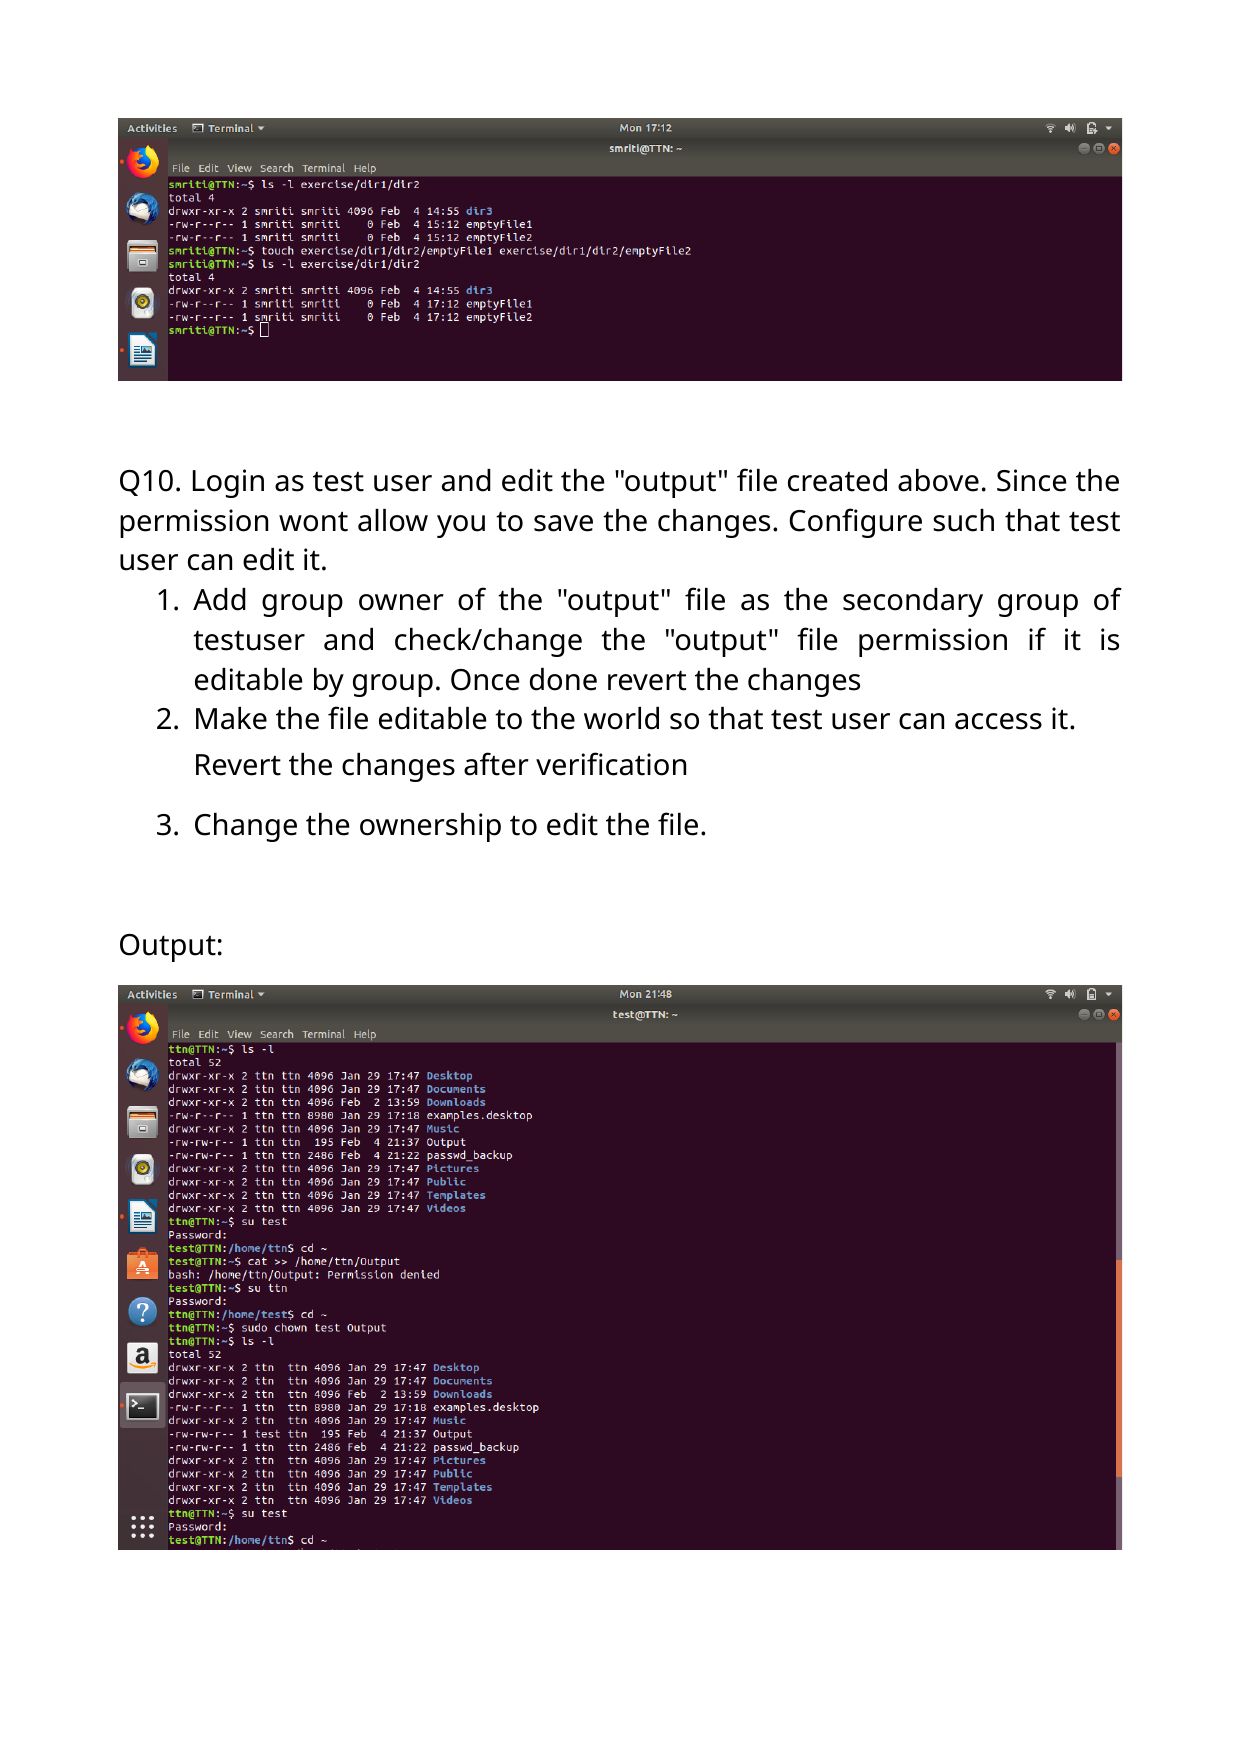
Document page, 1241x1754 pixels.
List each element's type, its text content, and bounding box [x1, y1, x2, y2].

list Add group owner of the "output" file as the secondary group of testuser and check/change the "output" file permission if it is editable by group. Once done revert the changes [156, 579, 1122, 698]
text Output: [118, 925, 1122, 964]
list Make the file editable to the world so that test user can access it. Revert the changes after verification [156, 698, 1122, 784]
picture [118, 985, 1123, 1550]
text Q10. Login as test user and edit the "output" file created above. Since the permission wont allow you to save the changes. Configure such that test user can edit it. [118, 460, 1122, 579]
list Change the ownership to edit the file. [156, 804, 1122, 844]
picture [118, 118, 1123, 381]
